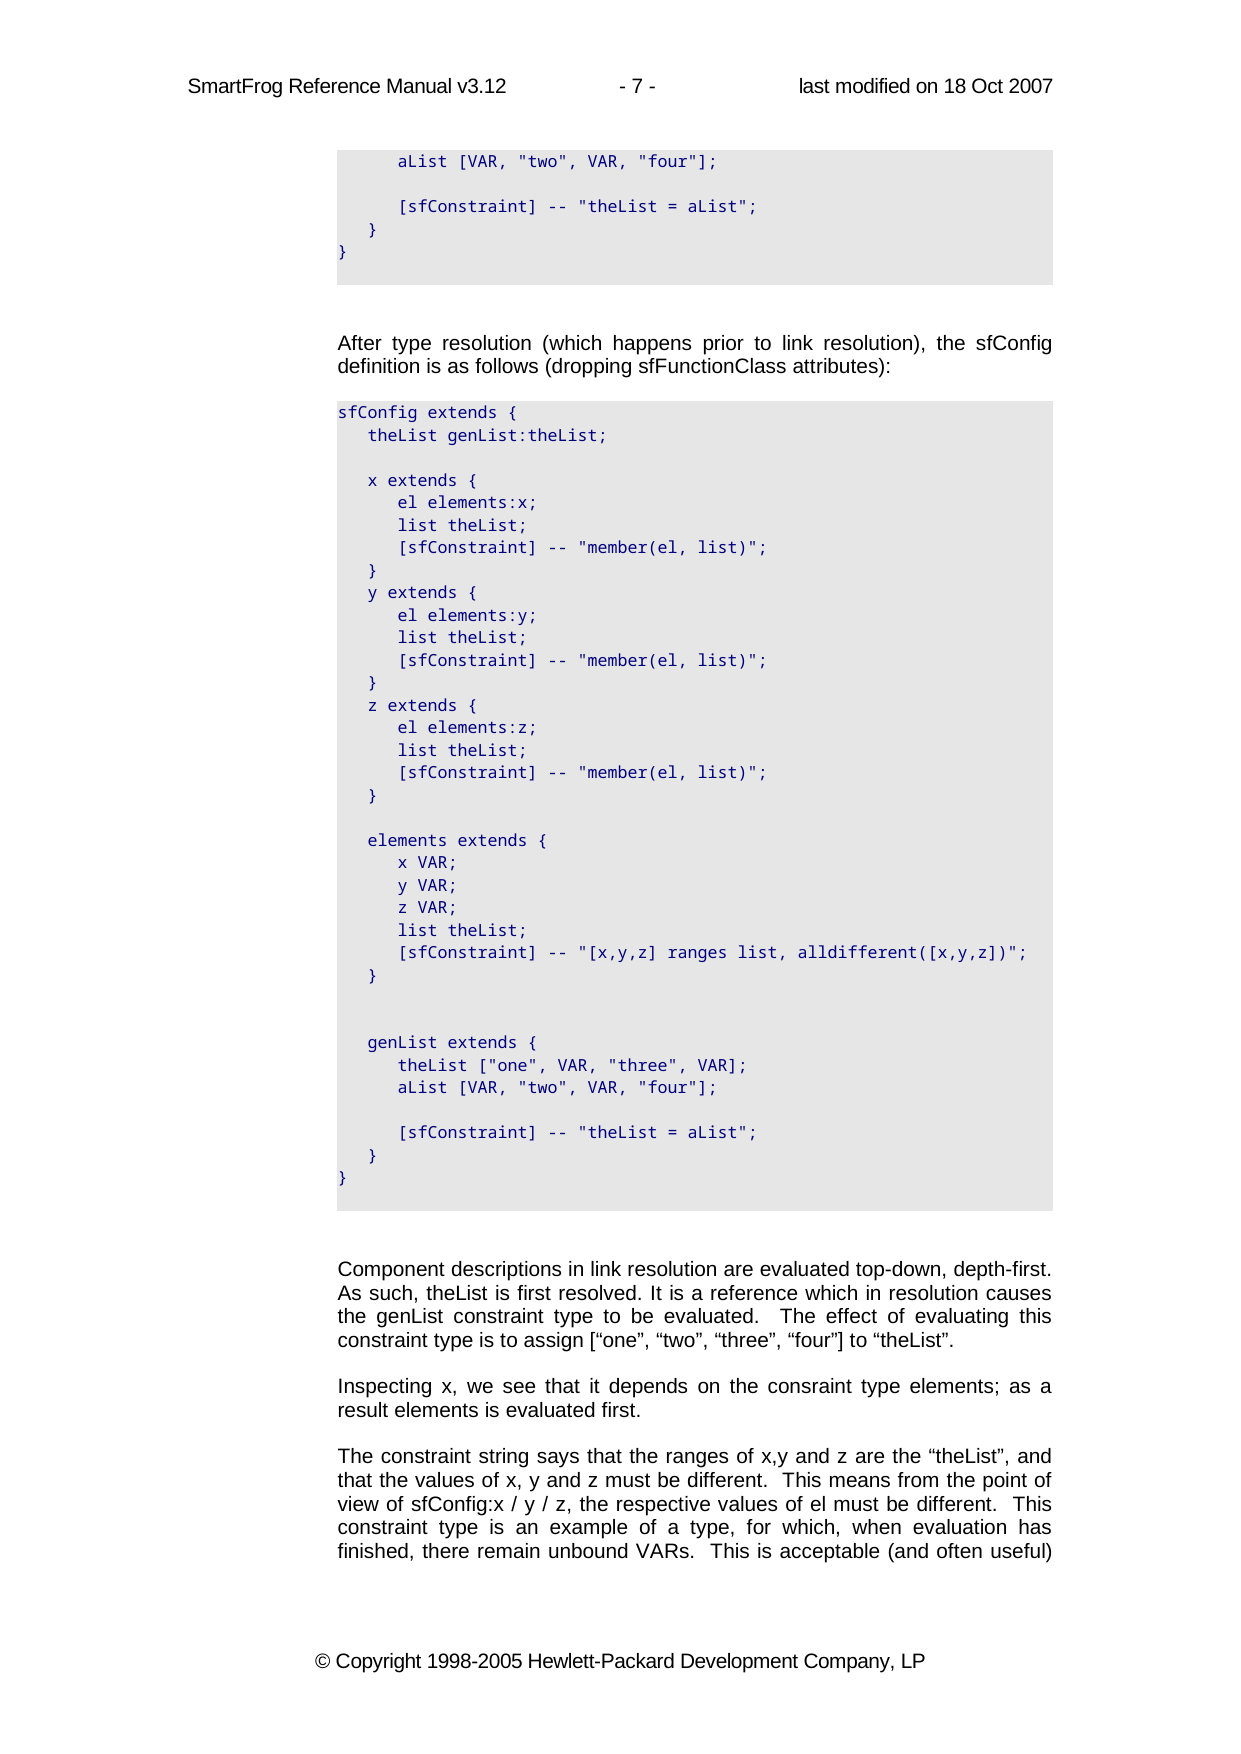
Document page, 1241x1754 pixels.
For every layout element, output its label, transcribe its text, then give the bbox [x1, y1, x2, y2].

text y extends { [337, 581, 1053, 604]
text } [337, 964, 1053, 986]
text list theList; [337, 626, 1053, 649]
text } [337, 559, 1053, 581]
text x extends { [337, 469, 1053, 491]
text y VAR; [337, 874, 1053, 896]
text el elements:x; [337, 491, 1053, 514]
text list theList; [337, 919, 1053, 941]
text z extends { [337, 694, 1053, 716]
text The constraint string says that the ranges of x,y and z are the “theList”, and that the values of x, y and z must be different. This means from the point of view of sfConfig:x / y / z, the respective values of el must be different. This constraint type is an example of a type, for which, when evaluation has finished, there remain unbound VARs. This is acceptable (and often useful) [337, 1445, 1053, 1563]
text } [337, 1166, 1053, 1189]
text [sfConstraint] -- "theList = aList"; [337, 195, 1053, 217]
text [sfConstraint] -- "member(el, list)"; [337, 761, 1053, 784]
text list theList; [337, 514, 1053, 536]
text genList extends { [337, 1031, 1053, 1054]
text After type resolution (which happens prior to link resolution), the sfConfig definition is as follows (dropping sfFunctionClass attributes): [337, 331, 1053, 378]
text [sfConstraint] -- "[x,y,z] ranges list, alldifferent([x,y,z])"; [337, 941, 1053, 964]
text } [337, 784, 1053, 806]
text [sfConstraint] -- "member(el, list)"; [337, 649, 1053, 671]
text } [337, 240, 1053, 262]
text } [337, 671, 1053, 694]
text } [337, 1144, 1053, 1166]
text aList [VAR, "two", VAR, "four"]; [337, 150, 1053, 172]
text list theList; [337, 739, 1053, 761]
text x VAR; [337, 851, 1053, 874]
text sfConfig extends { [337, 401, 1053, 424]
text el elements:y; [337, 604, 1053, 626]
text } [337, 217, 1053, 240]
text Inspecting x, we see that it depends on the consraint type elements; as a result elements is evaluated first. [337, 1375, 1053, 1422]
text aList [VAR, "two", VAR, "four"]; [337, 1076, 1053, 1099]
text [sfConstraint] -- "theList = aList"; [337, 1121, 1053, 1144]
text [sfConstraint] -- "member(el, list)"; [337, 536, 1053, 559]
text theList genList:theList; [337, 424, 1053, 446]
text el elements:z; [337, 716, 1053, 739]
text theList ["one", VAR, "three", VAR]; [337, 1054, 1053, 1076]
text elements extends { [337, 829, 1053, 851]
text Component descriptions in link resolution are evaluated top-down, depth-first. As such, theList is first resolved. It is a reference which in resolution causes the genList constraint type to be evaluated. The effect of evaluating this constraint type is to assign [“one”, “two”, “three”, “four”] to “theList”. [337, 1258, 1053, 1352]
text z VAR; [337, 896, 1053, 919]
